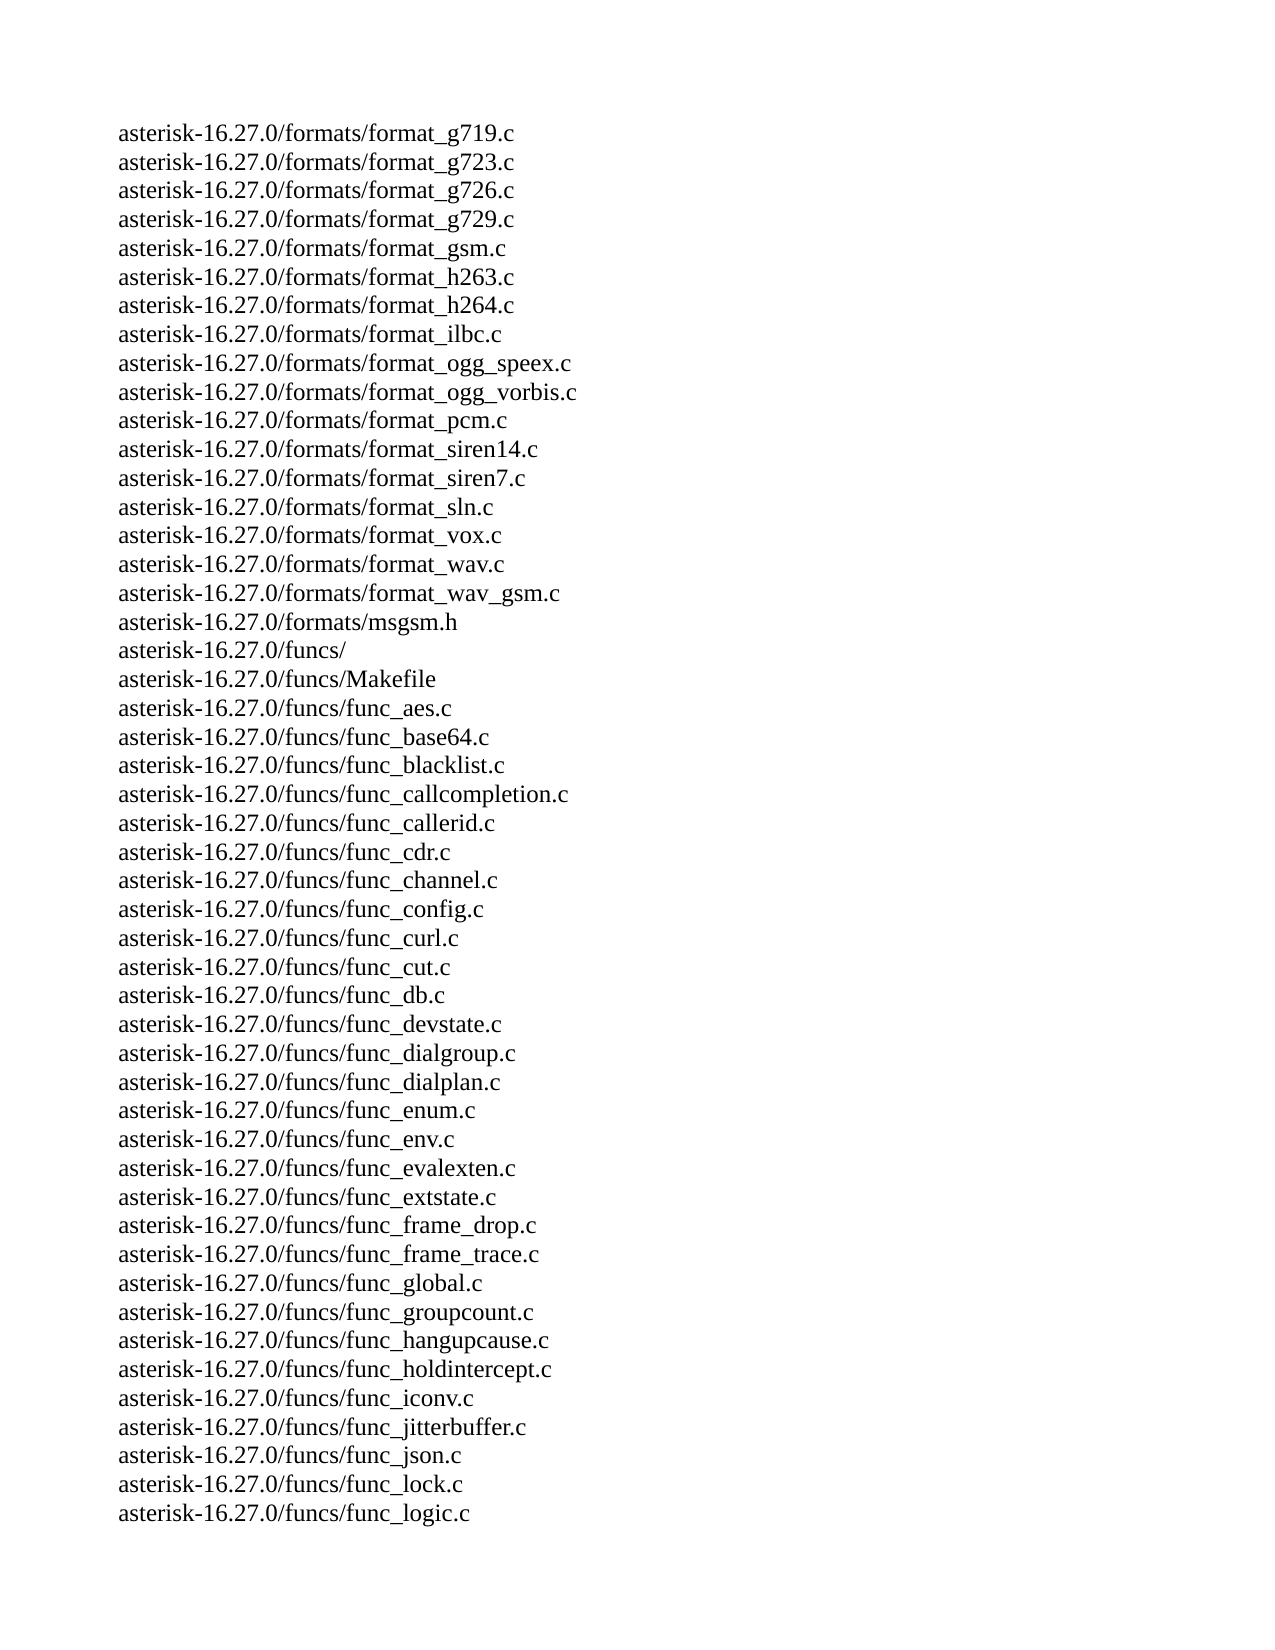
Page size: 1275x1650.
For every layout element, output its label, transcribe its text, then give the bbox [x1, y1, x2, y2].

text asterisk-16.27.0/funcs/ [118, 636, 1157, 664]
text asterisk-16.27.0/formats/format_h264.c [118, 291, 1157, 319]
text asterisk-16.27.0/formats/format_g729.c [118, 204, 1157, 233]
text asterisk-16.27.0/funcs/func_global.c [118, 1268, 1157, 1297]
text asterisk-16.27.0/formats/format_pcm.c [118, 406, 1157, 434]
text asterisk-16.27.0/funcs/func_logic.c [118, 1498, 1157, 1527]
text asterisk-16.27.0/funcs/func_iconv.c [118, 1383, 1157, 1412]
text asterisk-16.27.0/funcs/func_dialplan.c [118, 1067, 1157, 1096]
text asterisk-16.27.0/funcs/func_dialgroup.c [118, 1038, 1157, 1067]
text asterisk-16.27.0/funcs/func_aes.c [118, 693, 1157, 722]
text asterisk-16.27.0/formats/msgsm.h [118, 607, 1157, 636]
text asterisk-16.27.0/formats/format_sln.c [118, 492, 1157, 521]
text asterisk-16.27.0/funcs/func_cut.c [118, 952, 1157, 981]
text asterisk-16.27.0/funcs/func_frame_drop.c [118, 1211, 1157, 1239]
text asterisk-16.27.0/funcs/func_groupcount.c [118, 1297, 1157, 1326]
text asterisk-16.27.0/formats/format_g726.c [118, 176, 1157, 204]
text asterisk-16.27.0/funcs/func_holdintercept.c [118, 1354, 1157, 1383]
text asterisk-16.27.0/funcs/func_json.c [118, 1441, 1157, 1469]
text asterisk-16.27.0/funcs/func_jitterbuffer.c [118, 1412, 1157, 1441]
text asterisk-16.27.0/funcs/func_config.c [118, 894, 1157, 923]
text asterisk-16.27.0/funcs/func_blacklist.c [118, 751, 1157, 779]
text asterisk-16.27.0/funcs/func_env.c [118, 1124, 1157, 1153]
text asterisk-16.27.0/funcs/func_base64.c [118, 722, 1157, 751]
text asterisk-16.27.0/formats/format_siren7.c [118, 463, 1157, 492]
text asterisk-16.27.0/formats/format_h263.c [118, 262, 1157, 291]
text asterisk-16.27.0/funcs/Makefile [118, 664, 1157, 693]
text asterisk-16.27.0/formats/format_ogg_vorbis.c [118, 377, 1157, 406]
text asterisk-16.27.0/funcs/func_curl.c [118, 923, 1157, 952]
text asterisk-16.27.0/formats/format_gsm.c [118, 233, 1157, 262]
text asterisk-16.27.0/formats/format_ogg_speex.c [118, 348, 1157, 377]
text asterisk-16.27.0/funcs/func_channel.c [118, 866, 1157, 894]
text asterisk-16.27.0/formats/format_ilbc.c [118, 319, 1157, 348]
text asterisk-16.27.0/funcs/func_callerid.c [118, 808, 1157, 837]
text asterisk-16.27.0/formats/format_g719.c [118, 118, 1157, 147]
text asterisk-16.27.0/funcs/func_callcompletion.c [118, 779, 1157, 808]
text asterisk-16.27.0/funcs/func_extstate.c [118, 1182, 1157, 1211]
text asterisk-16.27.0/funcs/func_hangupcause.c [118, 1326, 1157, 1354]
text asterisk-16.27.0/formats/format_wav_gsm.c [118, 578, 1157, 607]
text asterisk-16.27.0/funcs/func_lock.c [118, 1469, 1157, 1498]
text asterisk-16.27.0/funcs/func_enum.c [118, 1096, 1157, 1124]
text asterisk-16.27.0/funcs/func_cdr.c [118, 837, 1157, 866]
text asterisk-16.27.0/formats/format_wav.c [118, 549, 1157, 578]
text asterisk-16.27.0/funcs/func_frame_trace.c [118, 1239, 1157, 1268]
text asterisk-16.27.0/formats/format_g723.c [118, 147, 1157, 176]
text asterisk-16.27.0/funcs/func_evalexten.c [118, 1153, 1157, 1182]
text asterisk-16.27.0/funcs/func_devstate.c [118, 1009, 1157, 1038]
text asterisk-16.27.0/formats/format_siren14.c [118, 434, 1157, 463]
text asterisk-16.27.0/formats/format_vox.c [118, 521, 1157, 549]
text asterisk-16.27.0/funcs/func_db.c [118, 981, 1157, 1009]
